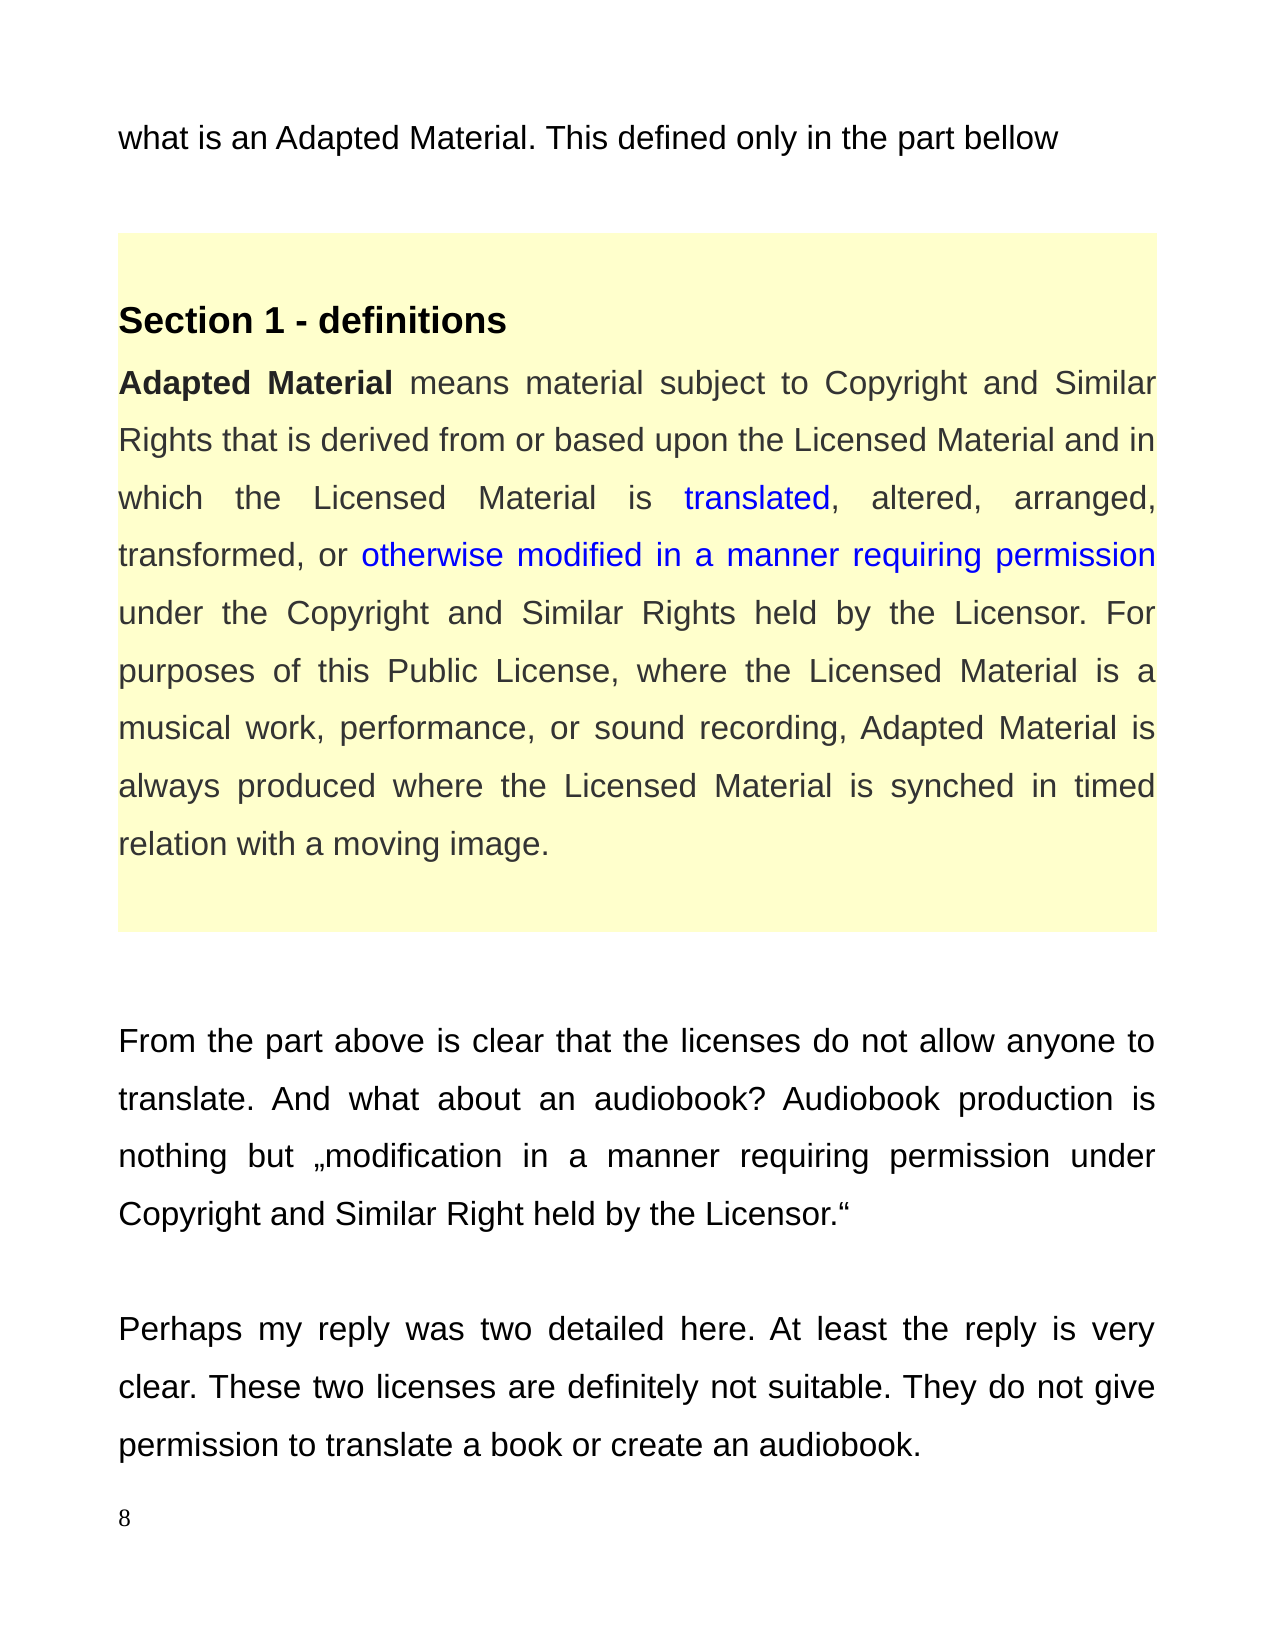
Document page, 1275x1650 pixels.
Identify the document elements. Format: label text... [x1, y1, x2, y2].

text what is an Adapted Material. This defined only in the part bellow [118, 118, 1157, 157]
text Section 1 - definitions [118, 298, 1157, 341]
text Adapted Material means material subject to Copyright and Similar Rights that is derived from or based upon the Licensed Material and in which the Licensed Material is translated, altered, arranged, transformed, or otherwise modified in a manner requiring permission under the Copyright and Similar Rights held by the Licensor. For purposes of this Public License, where the Licensed Material is a musical work, performance, or sound recording, Adapted Material is always produced where the Licensed Material is synched in timed relation with a moving image. [118, 363, 1157, 862]
text Perhaps my reply was two detailed here. At least the reply is very clear. These two licenses are definitely not suitable. They do not give permission to translate a book or create an audiobook. [118, 1309, 1157, 1463]
text From the part above is clear that the licenses do not allow anyone to translate. And what about an audiobook? Audiobook production is nothing but „modification in a manner requiring permission under Copyright and Similar Right held by the Licensor.“ [118, 1021, 1157, 1233]
